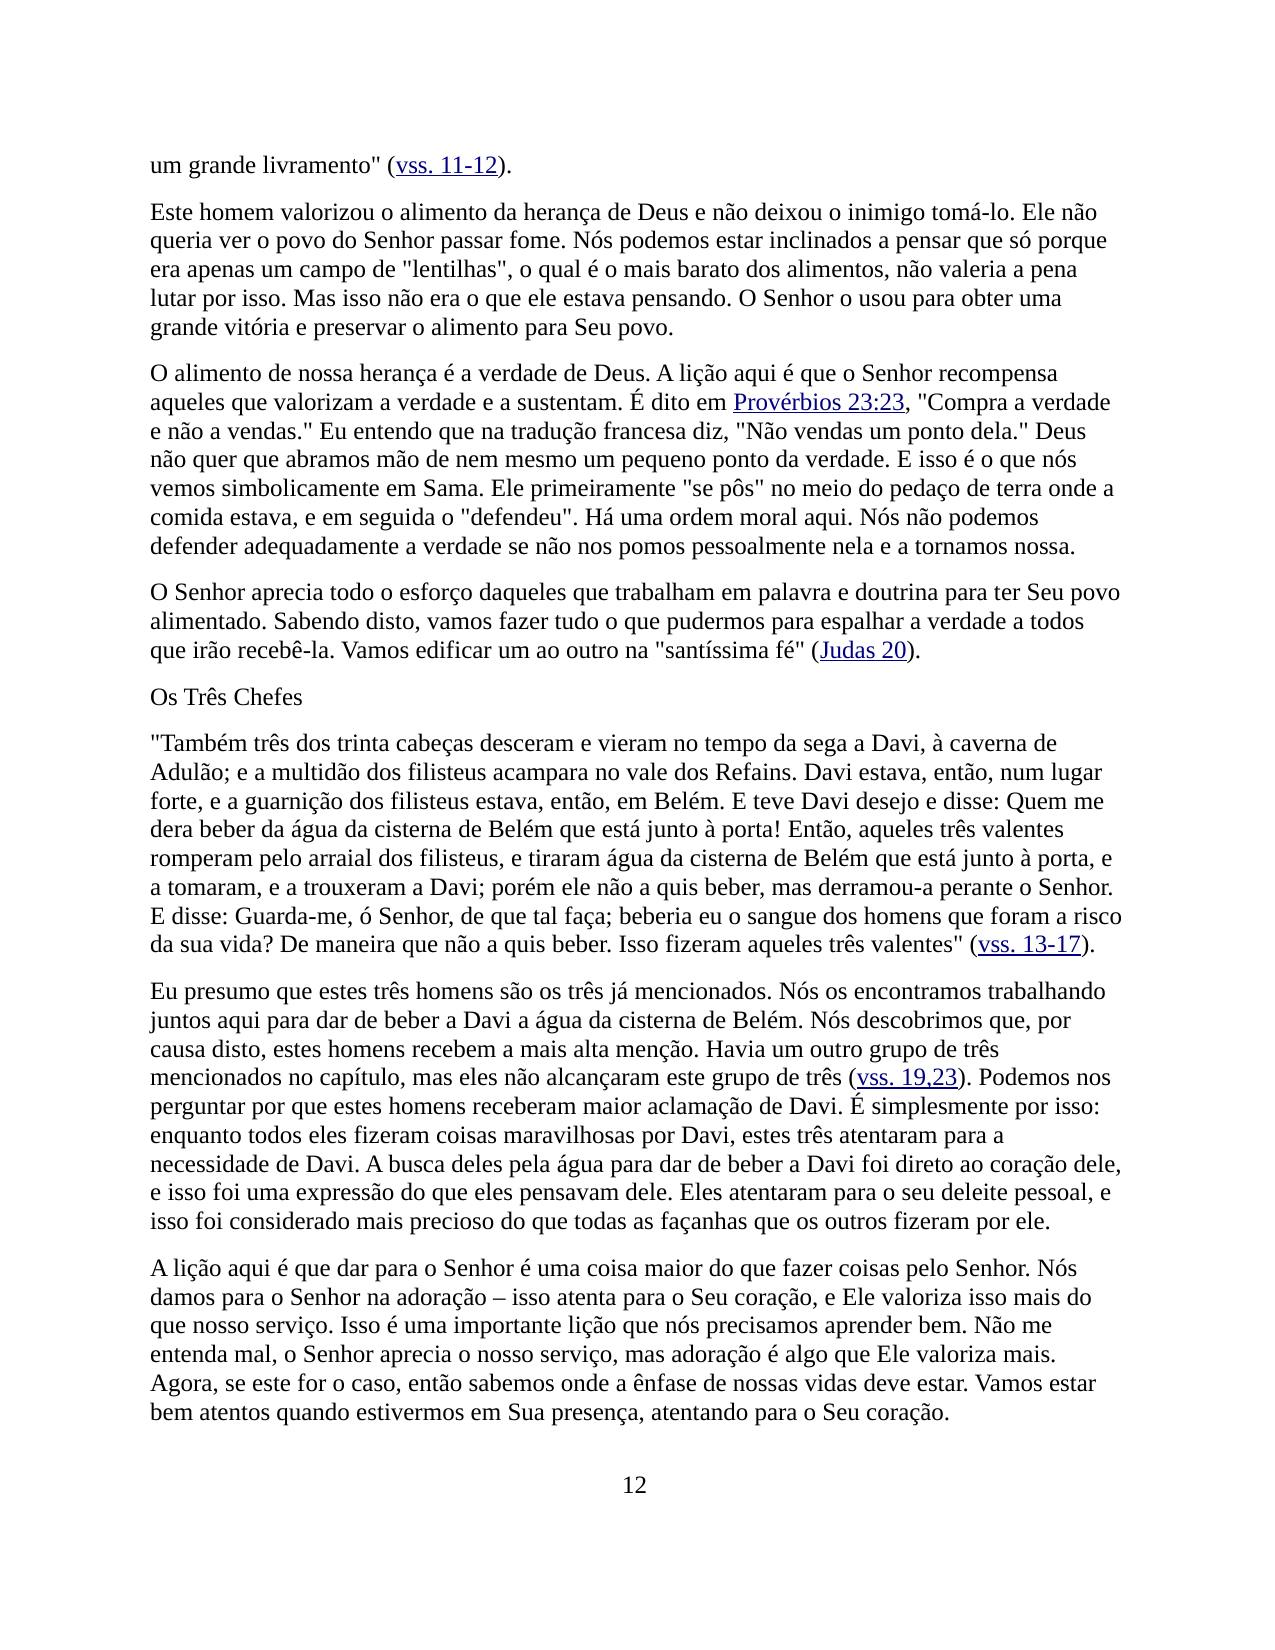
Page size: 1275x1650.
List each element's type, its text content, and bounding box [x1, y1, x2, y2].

text O alimento de nossa herança é a verdade de Deus. A lição aqui é que o Senhor recompensa aqueles que valorizam a verdade e a sustentam. É dito em Provérbios 23:23, "Compra a verdade e não a vendas." Eu entendo que na tradução francesa diz, "Não vendas um ponto dela." Deus não quer que abramos mão de nem mesmo um pequeno ponto da verdade. E isso é o que nós vemos simbolicamente em Sama. Ele primeiramente "se pôs" no meio do pedaço de terra onde a comida estava, e em seguida o "defendeu". Há uma ordem moral aqui. Nós não podemos defender adequadamente a verdade se não nos pomos pessoalmente nela e a tornamos nossa. [150, 358, 1125, 559]
text Os Três Chefes [150, 682, 1125, 710]
text A lição aqui é que dar para o Senhor é uma coisa maior do que fazer coisas pelo Senhor. Nós damos para o Senhor na adoração – isso atenta para o Seu coração, e Ele valoriza isso mais do que nosso serviço. Isso é uma importante lição que nós precisamos aprender bem. Não me entenda mal, o Senhor aprecia o nosso serviço, mas adoração é algo que Ele valoriza mais. Agora, se este for o caso, então sabemos onde a ênfase de nossas vidas deve estar. Vamos estar bem atentos quando estivermos em Sua presença, atentando para o Seu coração. [150, 1253, 1125, 1425]
text O Senhor aprecia todo o esforço daqueles que trabalham em palavra e doutrina para ter Seu povo alimentado. Sabendo disto, vamos fazer tudo o que pudermos para espalhar a verdade a todos que irão recebê-la. Vamos edificar um ao outro na "santíssima fé" (Judas 20). [150, 577, 1125, 664]
text Este homem valorizou o alimento da herança de Deus e não deixou o inimigo tomá-lo. Ele não queria ver o povo do Senhor passar fome. Nós podemos estar inclinados a pensar que só porque era apenas um campo de "lentilhas", o qual é o mais barato dos alimentos, não valeria a pena lutar por isso. Mas isso não era o que ele estava pensando. O Senhor o usou para obter uma grande vitória e preservar o alimento para Seu povo. [150, 197, 1125, 340]
text Eu presumo que estes três homens são os três já mencionados. Nós os encontramos trabalhando juntos aqui para dar de beber a Davi a água da cisterna de Belém. Nós descobrimos que, por causa disto, estes homens recebem a mais alta menção. Havia um outro grupo de três mencionados no capítulo, mas eles não alcançaram este grupo de três (vss. 19,23). Podemos nos perguntar por que estes homens receberam maior aclamação de Davi. É simplesmente por isso: enquanto todos eles fizeram coisas maravilhosas por Davi, estes três atentaram para a necessidade de Davi. A busca deles pela água para dar de beber a Davi foi direto ao coração dele, e isso foi uma expressão do que eles pensavam dele. Eles atentaram para o seu deleite pessoal, e isso foi considerado mais precioso do que todas as façanhas que os outros fizeram por ele. [150, 976, 1125, 1235]
text um grande livramento" (vss. 11-12). [150, 150, 1125, 179]
text "Também três dos trinta cabeças desceram e vieram no tempo da sega a Davi, à caverna de Adulão; e a multidão dos filisteus acampara no vale dos Refains. Davi estava, então, num lugar forte, e a guarnição dos filisteus estava, então, em Belém. E teve Davi desejo e disse: Quem me dera beber da água da cisterna de Belém que está junto à porta! Então, aqueles três valentes romperam pelo arraial dos filisteus, e tiraram água da cisterna de Belém que está junto à porta, e a tomaram, e a trouxeram a Davi; porém ele não a quis beber, mas derramou-a perante o Senhor. E disse: Guarda-me, ó Senhor, de que tal faça; beberia eu o sangue dos homens que foram a risco da sua vida? De maneira que não a quis beber. Isso fizeram aqueles três valentes" (vss. 13-17). [150, 728, 1125, 958]
